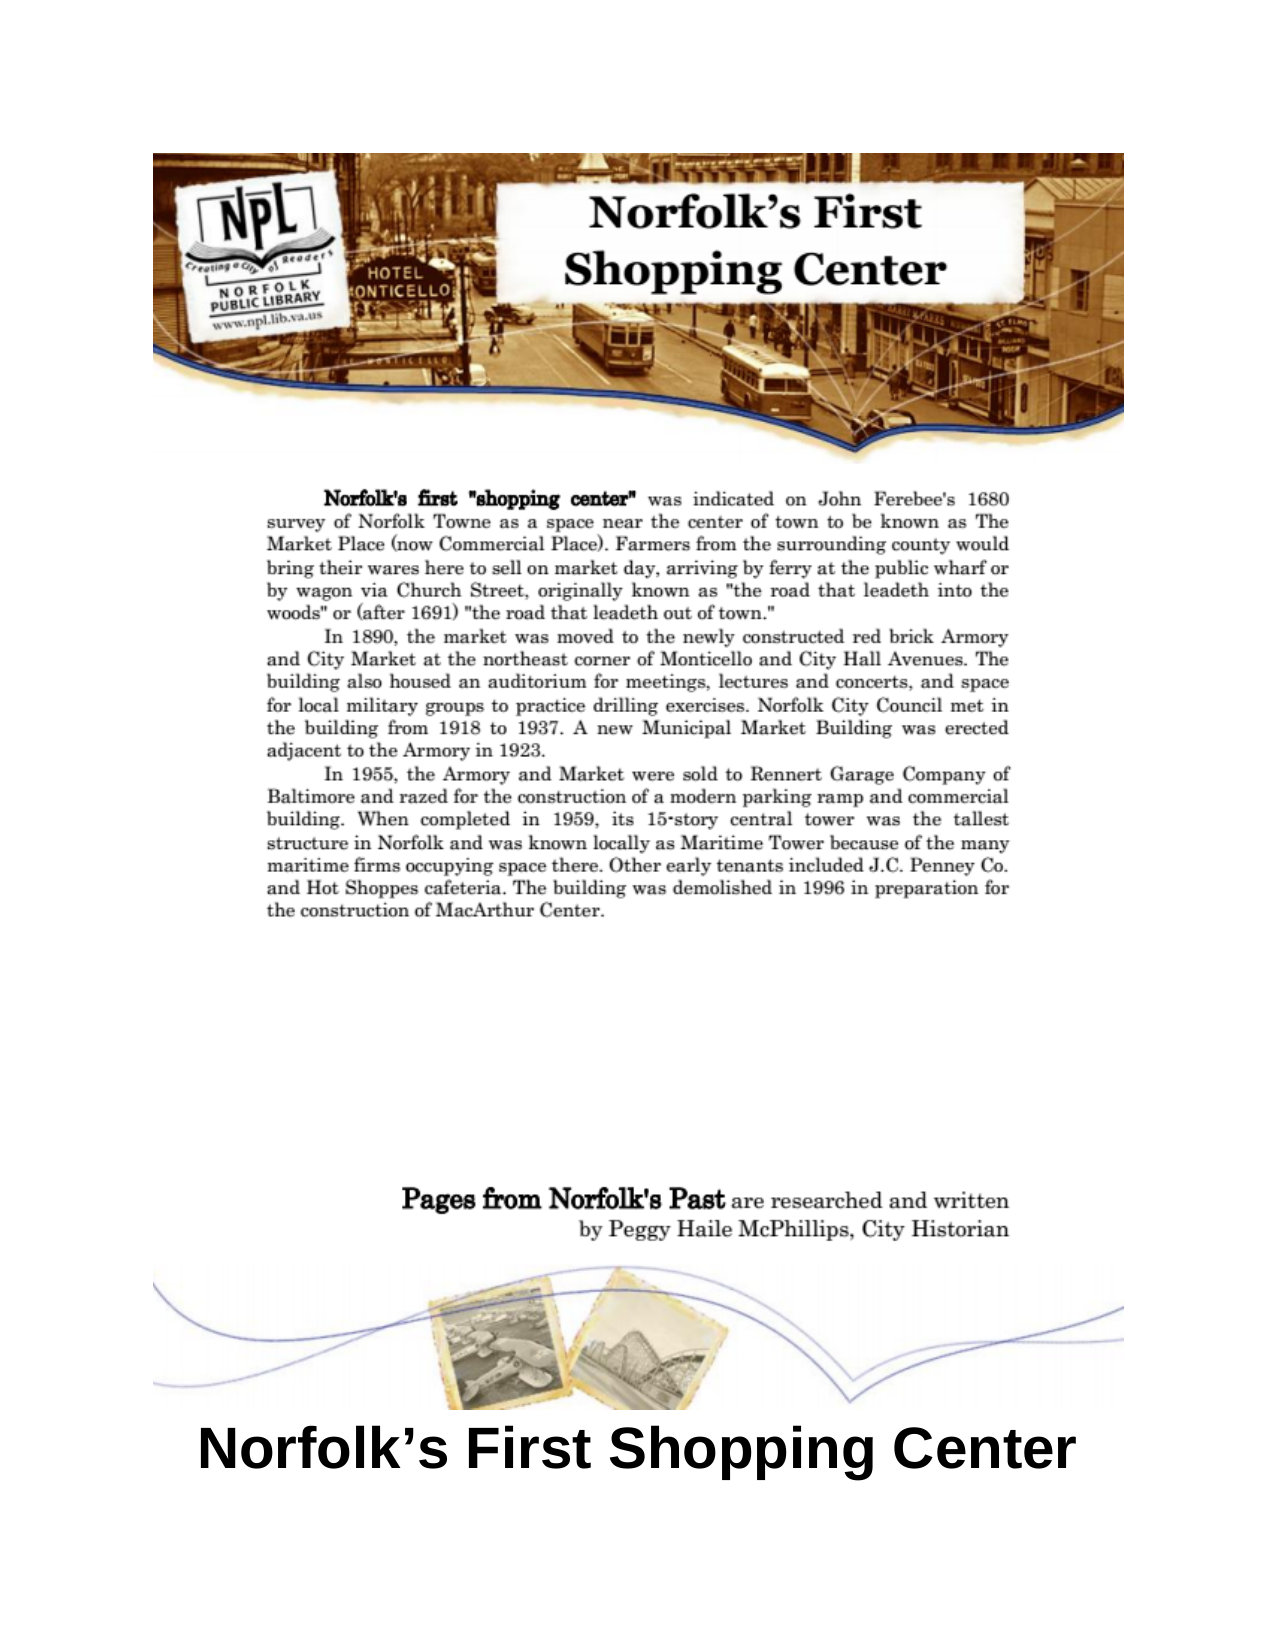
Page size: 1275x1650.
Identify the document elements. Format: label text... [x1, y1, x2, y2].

text Norfolk’s First Shopping Center [150, 1416, 1125, 1481]
picture [153, 153, 1124, 1410]
